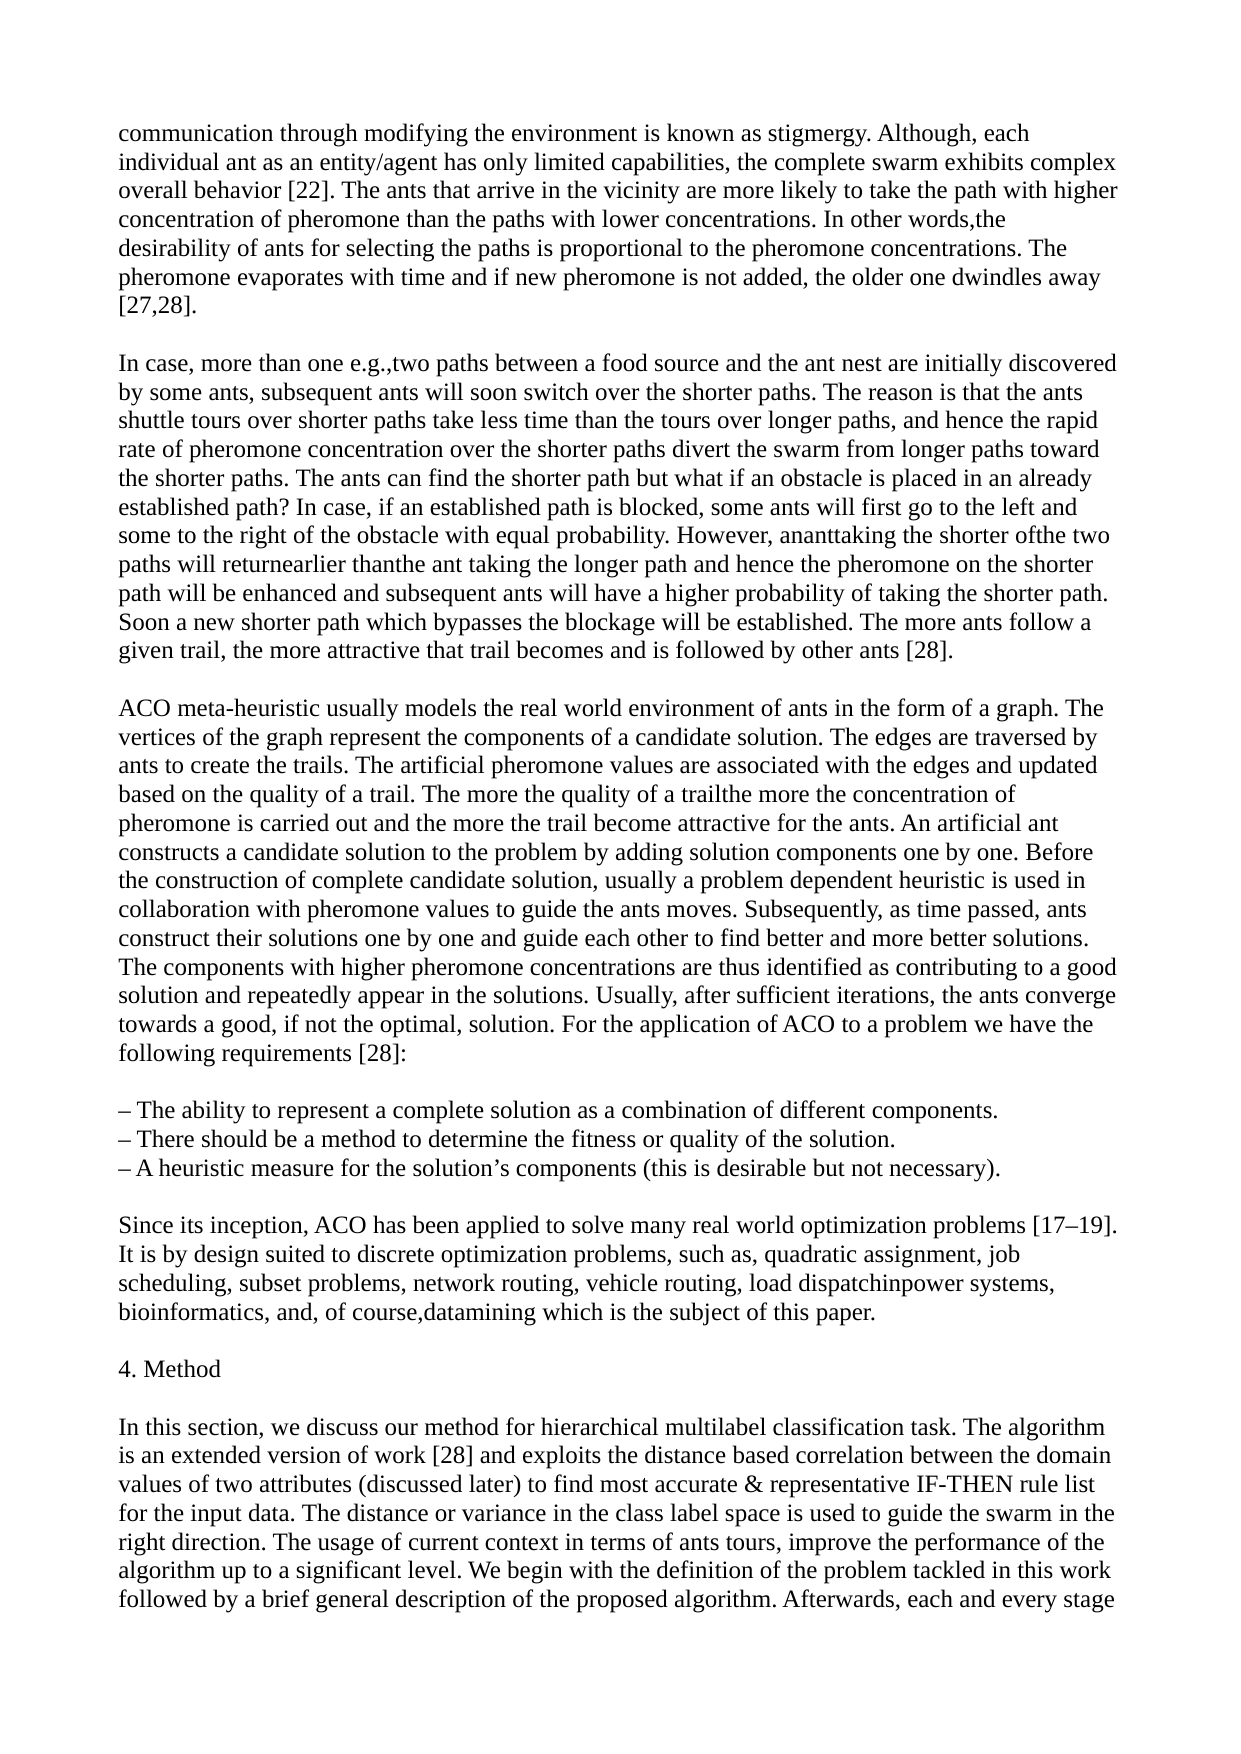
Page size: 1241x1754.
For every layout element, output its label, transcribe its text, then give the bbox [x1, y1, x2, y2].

text In this section, we discuss our method for hierarchical multilabel classification task. The algorithm is an extended version of work [28] and exploits the distance based correlation between the domain values of two attributes (discussed later) to find most accurate & representative IF-THEN rule list for the input data. The distance or variance in the class label space is used to guide the swarm in the right direction. The usage of current context in terms of ants tours, improve the performance of the algorithm up to a significant level. We begin with the definition of the problem tackled in this work followed by a brief general description of the proposed algorithm. Afterwards, each and every stage [118, 1412, 1122, 1613]
text – The ability to represent a complete solution as a combination of different components. [118, 1096, 1122, 1124]
text In case, more than one e.g.,two paths between a food source and the ant nest are initially discovered by some ants, subsequent ants will soon switch over the shorter paths. The reason is that the ants shuttle tours over shorter paths take less time than the tours over longer paths, and hence the rapid rate of pheromone concentration over the shorter paths divert the swarm from longer paths toward the shorter paths. The ants can find the shorter path but what if an obstacle is placed in an already established path? In case, if an established path is blocked, some ants will first go to the left and some to the right of the obstacle with equal probability. However, ananttaking the shorter ofthe two paths will returnearlier thanthe ant taking the longer path and hence the pheromone on the shorter path will be enhanced and subsequent ants will have a higher probability of taking the shorter path. Soon a new shorter path which bypasses the blockage will be established. The more ants follow a given trail, the more attractive that trail becomes and is followed by other ants [28]. [118, 348, 1122, 664]
text Since its inception, ACO has been applied to solve many real world optimization problems [17–19]. It is by design suited to discrete optimization problems, such as, quadratic assignment, job scheduling, subset problems, network routing, vehicle routing, load dispatchinpower systems, bioinformatics, and, of course,datamining which is the subject of this paper. [118, 1211, 1122, 1326]
text communication through modifying the environment is known as stigmergy. Although, each individual ant as an entity/agent has only limited capabilities, the complete swarm exhibits complex overall behavior [22]. The ants that arrive in the vicinity are more likely to take the path with higher concentration of pheromone than the paths with lower concentrations. In other words,the desirability of ants for selecting the paths is proportional to the pheromone concentrations. The pheromone evaporates with time and if new pheromone is not added, the older one dwindles away [27,28]. [118, 118, 1122, 319]
text 4. Method [118, 1354, 1122, 1383]
text – A heuristic measure for the solution’s components (this is desirable but not necessary). [118, 1153, 1122, 1182]
text – There should be a method to determine the fitness or quality of the solution. [118, 1124, 1122, 1153]
text ACO meta-heuristic usually models the real world environment of ants in the form of a graph. The vertices of the graph represent the components of a candidate solution. The edges are traversed by ants to create the trails. The artificial pheromone values are associated with the edges and updated based on the quality of a trail. The more the quality of a trailthe more the concentration of pheromone is carried out and the more the trail become attractive for the ants. An artificial ant constructs a candidate solution to the problem by adding solution components one by one. Before the construction of complete candidate solution, usually a problem dependent heuristic is used in collaboration with pheromone values to guide the ants moves. Subsequently, as time passed, ants construct their solutions one by one and guide each other to find better and more better solutions. The components with higher pheromone concentrations are thus identified as contributing to a good solution and repeatedly appear in the solutions. Usually, after sufficient iterations, the ants converge towards a good, if not the optimal, solution. For the application of ACO to a problem we have the following requirements [28]: [118, 693, 1122, 1067]
